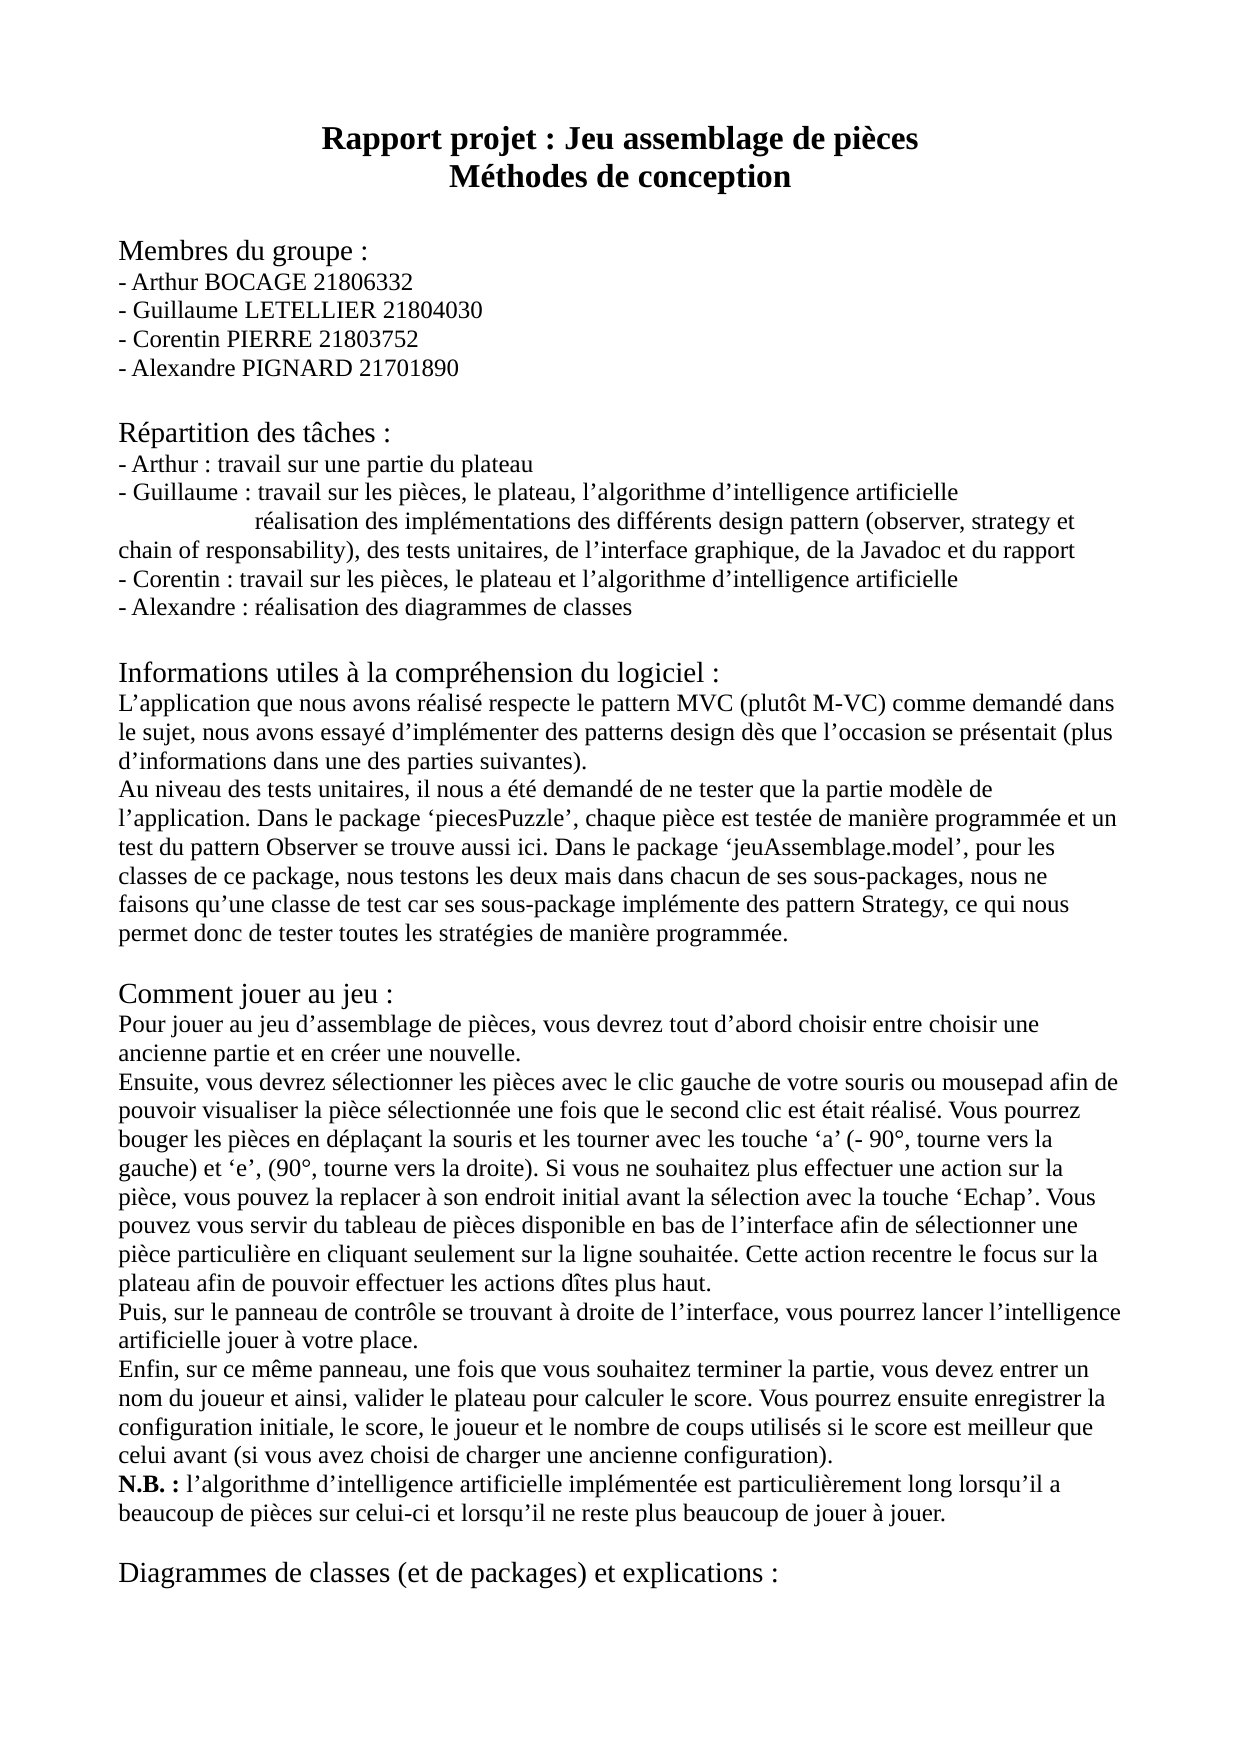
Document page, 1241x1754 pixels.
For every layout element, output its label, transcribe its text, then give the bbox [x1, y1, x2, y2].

text Comment jouer au jeu : [118, 976, 1122, 1009]
text - Corentin PIERRE 21803752 [118, 324, 1122, 353]
text - Guillaume : travail sur les pièces, le plateau, l’algorithme d’intelligence artificielle [118, 477, 1122, 506]
text L’application que nous avons réalisé respecte le pattern MVC (plutôt M-VC) comme demandé dans le sujet, nous avons essayé d’implémenter des patterns design dès que l’occasion se présentait (plus d’informations dans une des parties suivantes). [118, 688, 1122, 774]
text Puis, sur le panneau de contrôle se trouvant à droite de l’interface, vous pourrez lancer l’intelligence artificielle jouer à votre place. [118, 1297, 1122, 1354]
text - Arthur BOCAGE 21806332 [118, 267, 1122, 295]
text Ensuite, vous devrez sélectionner les pièces avec le clic gauche de votre souris ou mousepad afin de pouvoir visualiser la pièce sélectionnée une fois que le second clic est était réalisé. Vous pourrez bouger les pièces en déplaçant la souris et les tourner avec les touche ‘a’ (- 90°, tourne vers la gauche) et ‘e’, (90°, tourne vers la droite). Si vous ne souhaitez plus effectuer une action sur la pièce, vous pouvez la replacer à son endroit initial avant la sélection avec la touche ‘Echap’. Vous pouvez vous servir du tableau de pièces disponible en bas de l’interface afin de sélectionner une pièce particulière en cliquant seulement sur la ligne souhaitée. Cette action recentre le focus sur la plateau afin de pouvoir effectuer les actions dîtes plus haut. [118, 1067, 1122, 1297]
text Au niveau des tests unitaires, il nous a été demandé de ne tester que la partie modèle de l’application. Dans le package ‘piecesPuzzle’, chaque pièce est testée de manière programmée et un test du pattern Observer se trouve aussi ici. Dans le package ‘jeuAssemblage.model’, pour les classes de ce package, nous testons les deux mais dans chacun de ses sous-packages, nous ne faisons qu’une classe de test car ses sous-package implémente des pattern Strategy, ce qui nous permet donc de tester toutes les stratégies de manière programmée. [118, 774, 1122, 947]
text Enfin, sur ce même panneau, une fois que vous souhaitez terminer la partie, vous devez entrer un nom du joueur et ainsi, valider le plateau pour calculer le score. Vous pourrez ensuite enregistrer la configuration initiale, le score, le joueur et le nombre de coups utilisés si le score est meilleur que celui avant (si vous avez choisi de charger une ancienne configuration). [118, 1354, 1122, 1469]
text N.B. : l’algorithme d’intelligence artificielle implémentée est particulièrement long lorsqu’il a beaucoup de pièces sur celui-ci et lorsqu’il ne reste plus beaucoup de jouer à jouer. [118, 1469, 1122, 1527]
text Rapport projet : Jeu assemblage de pièces [118, 118, 1122, 156]
text réalisation des implémentations des différents design pattern (observer, strategy et chain of responsability), des tests unitaires, de l’interface graphique, de la Javadoc et du rapport [118, 506, 1122, 564]
text - Alexandre : réalisation des diagrammes de classes [118, 592, 1122, 621]
text Informations utiles à la compréhension du logiciel : [118, 655, 1122, 688]
text Méthodes de conception [118, 156, 1122, 195]
text - Alexandre PIGNARD 21701890 [118, 353, 1122, 382]
text Répartition des tâches : [118, 415, 1122, 449]
text - Arthur : travail sur une partie du plateau [118, 449, 1122, 477]
text - Corentin : travail sur les pièces, le plateau et l’algorithme d’intelligence artificielle [118, 564, 1122, 592]
text Diagrammes de classes (et de packages) et explications : [118, 1556, 1122, 1589]
text Membres du groupe : [118, 233, 1122, 267]
text - Guillaume LETELLIER 21804030 [118, 295, 1122, 324]
text Pour jouer au jeu d’assemblage de pièces, vous devrez tout d’abord choisir entre choisir une ancienne partie et en créer une nouvelle. [118, 1009, 1122, 1067]
